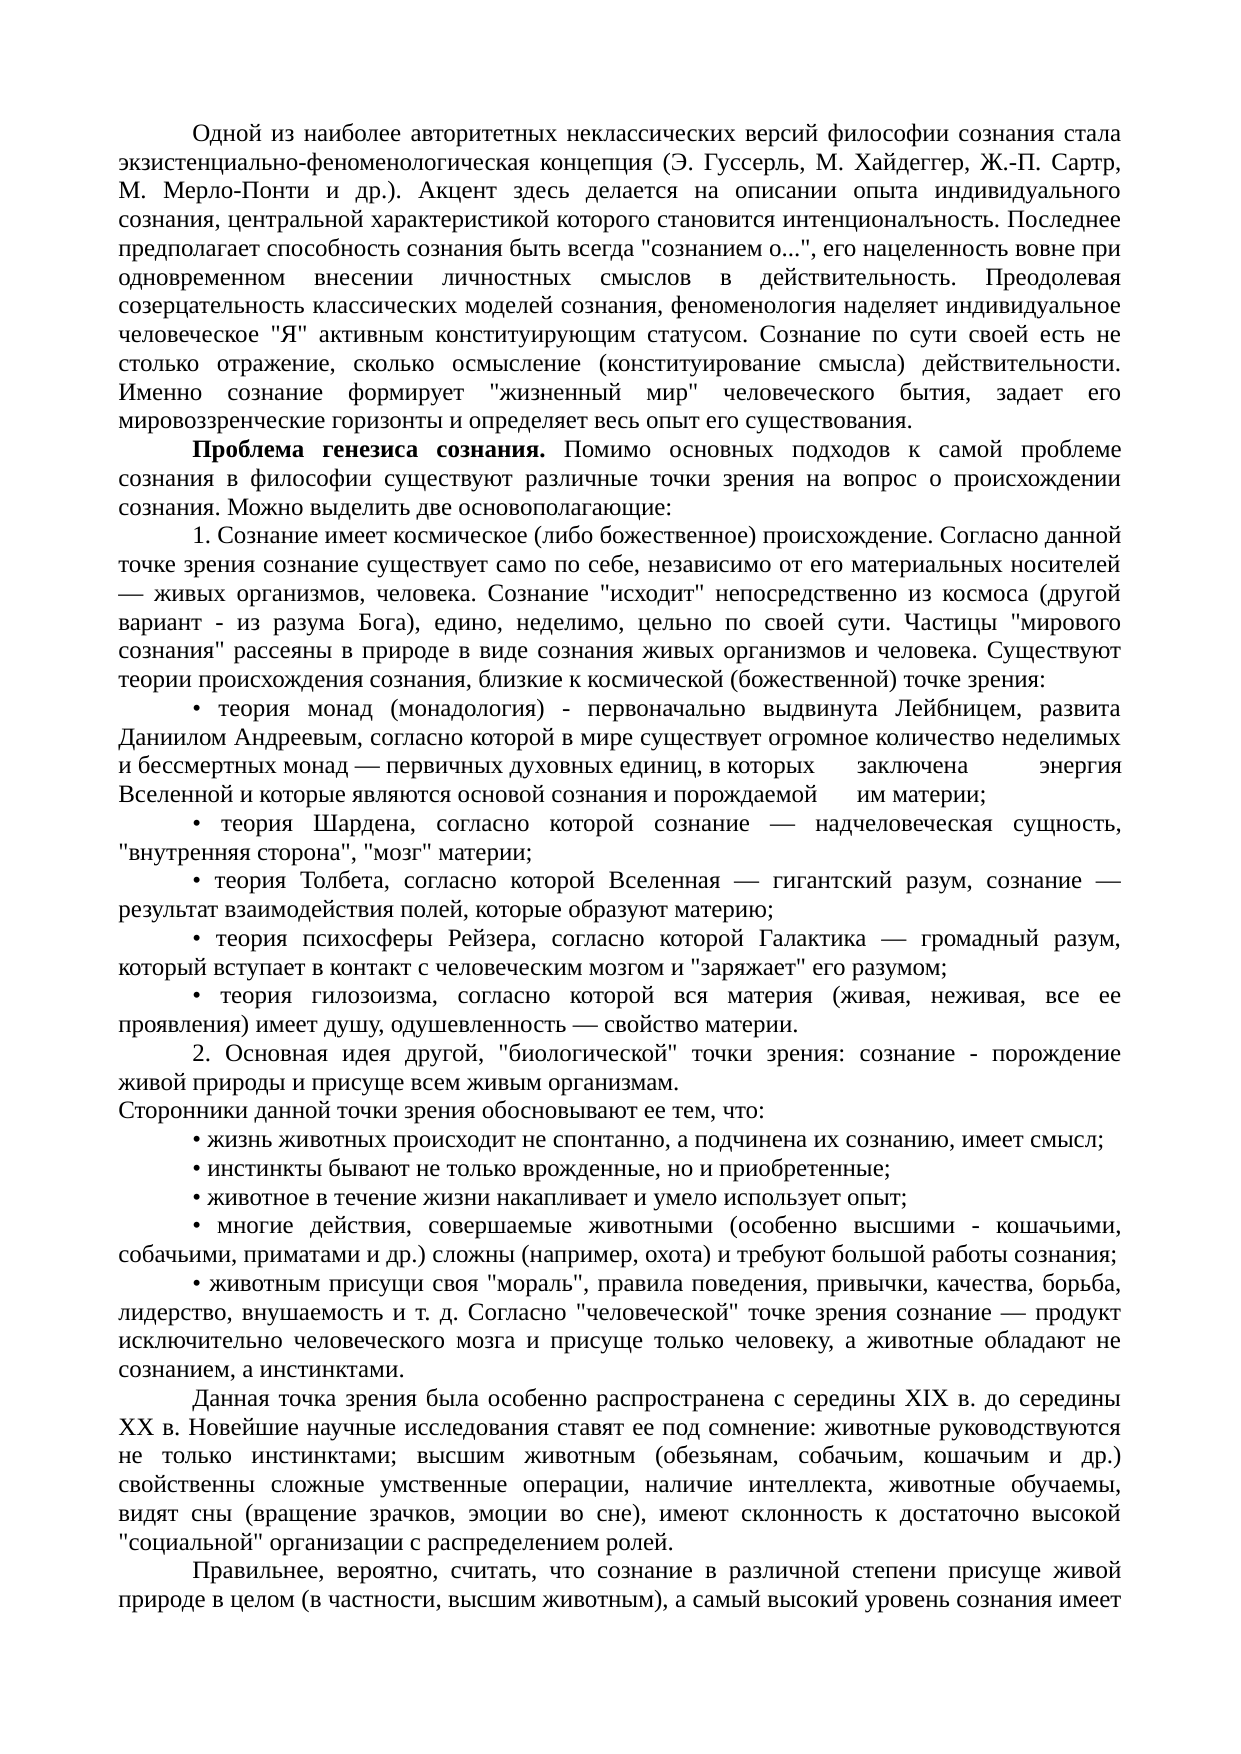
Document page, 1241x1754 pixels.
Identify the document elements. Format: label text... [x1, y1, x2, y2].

text • многие действия, совершаемые животными (особенно высшими - кошачьими, собачьими, приматами и др.) сложны (например, охота) и требуют большой работы сознания; [118, 1211, 1122, 1268]
text • теория психосферы Рейзера, согласно которой Галактика — громадный разум, который вступает в контакт с человеческим мозгом и "заряжает" его разумом; [118, 923, 1122, 981]
text Данная точка зрения была особенно распространена с середины XIX в. до середины ХХ в. Новейшие научные исследования ставят ее под сомнение: животные руководствуются не только инстинктами; высшим животным (обезьянам, собачьим, кошачьим и др.) свойственны сложные умственные операции, наличие интеллекта, животные обучаемы, видят сны (вращение зрачков, эмоции во сне), имеют склонность к достаточно высокой "социальной" организации с распределением ролей. [118, 1383, 1122, 1556]
text • теория гилозоизма, согласно которой вся материя (живая, неживая, все ее проявления) имеет душу, одушевленность — свойство материи. [118, 981, 1122, 1038]
text Проблема генезиса сознания. Помимо основных подходов к самой проблеме сознания в философии существуют различные точки зрения на вопрос о происхождении сознания. Можно выделить две основополагающие: [118, 434, 1122, 521]
text • инстинкты бывают не только врожденные, но и приобретенные; [118, 1153, 1122, 1182]
text Одной из наиболее авторитетных неклассических версий философии сознания стала экзистенциально-феноменологическая концепция (Э. Гуссерль, М. Хайдеггер, Ж.-П. Сартр, М. Мерло-Понти и др.). Акцент здесь делается на описании опыта индивидуального сознания, центральной характеристикой которого становится интенционалъность. Последнее предполагает способность сознания быть всегда "сознанием о...", его нацеленность вовне при одновременном внесении личностных смыслов в действительность. Преодолевая созерцательность классических моделей сознания, феноменология наделяет индивидуальное человеческое "Я" активным конституирующим статусом. Сознание по сути своей есть не столько отражение, сколько осмысление (конституирование смысла) действительности. Именно сознание формирует "жизненный мир" человеческого бытия, задает его мировоззренческие горизонты и определяет весь опыт его существования. [118, 118, 1122, 434]
text • теория Толбета, согласно которой Вселенная — гигантский разум, сознание — результат взаимодействия полей, которые образуют материю; [118, 866, 1122, 923]
text 1. Сознание имеет космическое (либо божественное) происхождение. Согласно данной точке зрения сознание существует само по себе, независимо от его материальных носителей — живых организмов, человека. Сознание "исходит" непосредственно из космоса (другой вариант - из разума Бога), едино, неделимо, цельно по своей сути. Частицы "мирового сознания" рассеяны в природе в виде сознания живых организмов и человека. Существуют теории происхождения сознания, близкие к космической (божественной) точке зрения: [118, 521, 1122, 693]
text • животное в течение жизни накапливает и умело использует опыт; [118, 1182, 1122, 1211]
text 2. Основная идея другой, "биологической" точки зрения: сознание - порождение живой природы и присуще всем живым организмам. [118, 1038, 1122, 1096]
text Сторонники данной точки зрения обосновывают ее тем, что: [118, 1096, 1122, 1124]
text Правильнее, вероятно, считать, что сознание в различной степени присуще живой природе в целом (в частности, высшим животным), а самый высокий уровень сознания имеет [118, 1556, 1122, 1613]
text • жизнь животных происходит не спонтанно, а подчинена их сознанию, имеет смысл; [118, 1124, 1122, 1153]
text • теория Шардена, согласно которой сознание — надчеловеческая сущность, "внутренняя сторона", "мозг" материи; [118, 808, 1122, 866]
text • животным присущи своя "мораль", правила поведения, привычки, качества, борьба, лидерство, внушаемость и т. д. Согласно "человеческой" точке зрения сознание — продукт исключительно человеческого мозга и присуще только человеку, а животные обладают не сознанием, а инстинктами. [118, 1268, 1122, 1383]
text • теория монад (монадология) - первоначально выдвинута Лейбницем, развита Даниилом Андреевым, согласно которой в мире существует огромное количество неделимых и бессмертных монад — первичных духовных единиц, в которых заключена энергия Вселенной и которые являются основой сознания и порождаемой им материи; [118, 693, 1122, 808]
